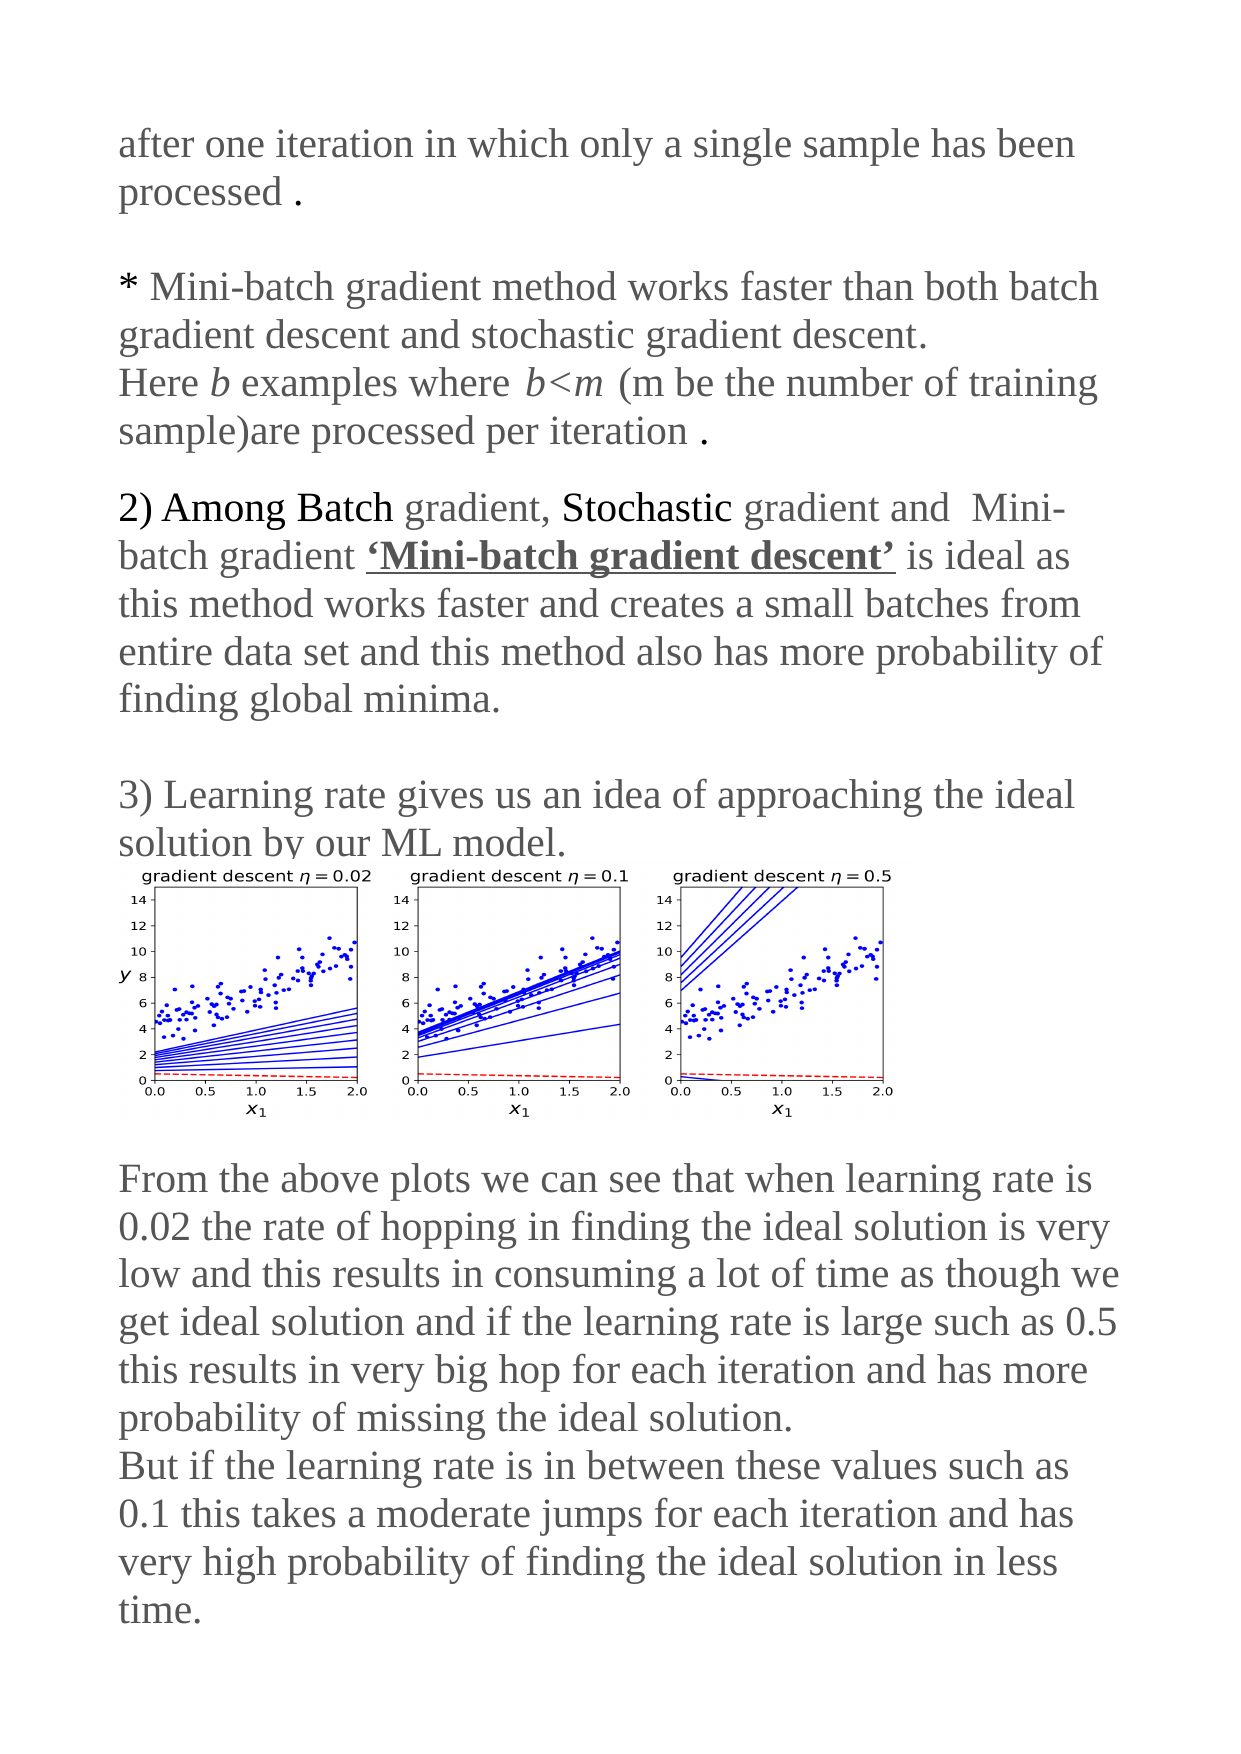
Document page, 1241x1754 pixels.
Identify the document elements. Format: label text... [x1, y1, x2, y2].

text * Mini-batch gradient method works faster than both batch gradient descent and stochastic gradient descent. Here b examples where b<m (m be the number of training sample)are processed per iteration . [118, 262, 1122, 453]
picture [106, 859, 913, 1129]
text 2) Among Batch gradient, Stochastic gradient and Mini-batch gradient ‘Mini-batch gradient descent’ is ideal as this method works faster and creates a small batches from entire data set and this method also has more probability of finding global minima. [118, 482, 1122, 722]
text 3) Learning rate gives us an idea of approaching the ideal solution by our ML model. [118, 770, 1122, 866]
text From the above plots we can see that when learning rate is 0.02 the rate of hopping in finding the ideal solution is very low and this results in consuming a lot of time as though we get ideal solution and if the learning rate is large such as 0.5 this results in very big hop for each iteration and has more probability of missing the ideal solution. [118, 1153, 1122, 1441]
text after one iteration in which only a single sample has been processed . [118, 118, 1122, 214]
text But if the learning rate is in between these values such as 0.1 this takes a moderate jumps for each iteration and has very high probability of finding the ideal solution in less time. [118, 1441, 1122, 1632]
